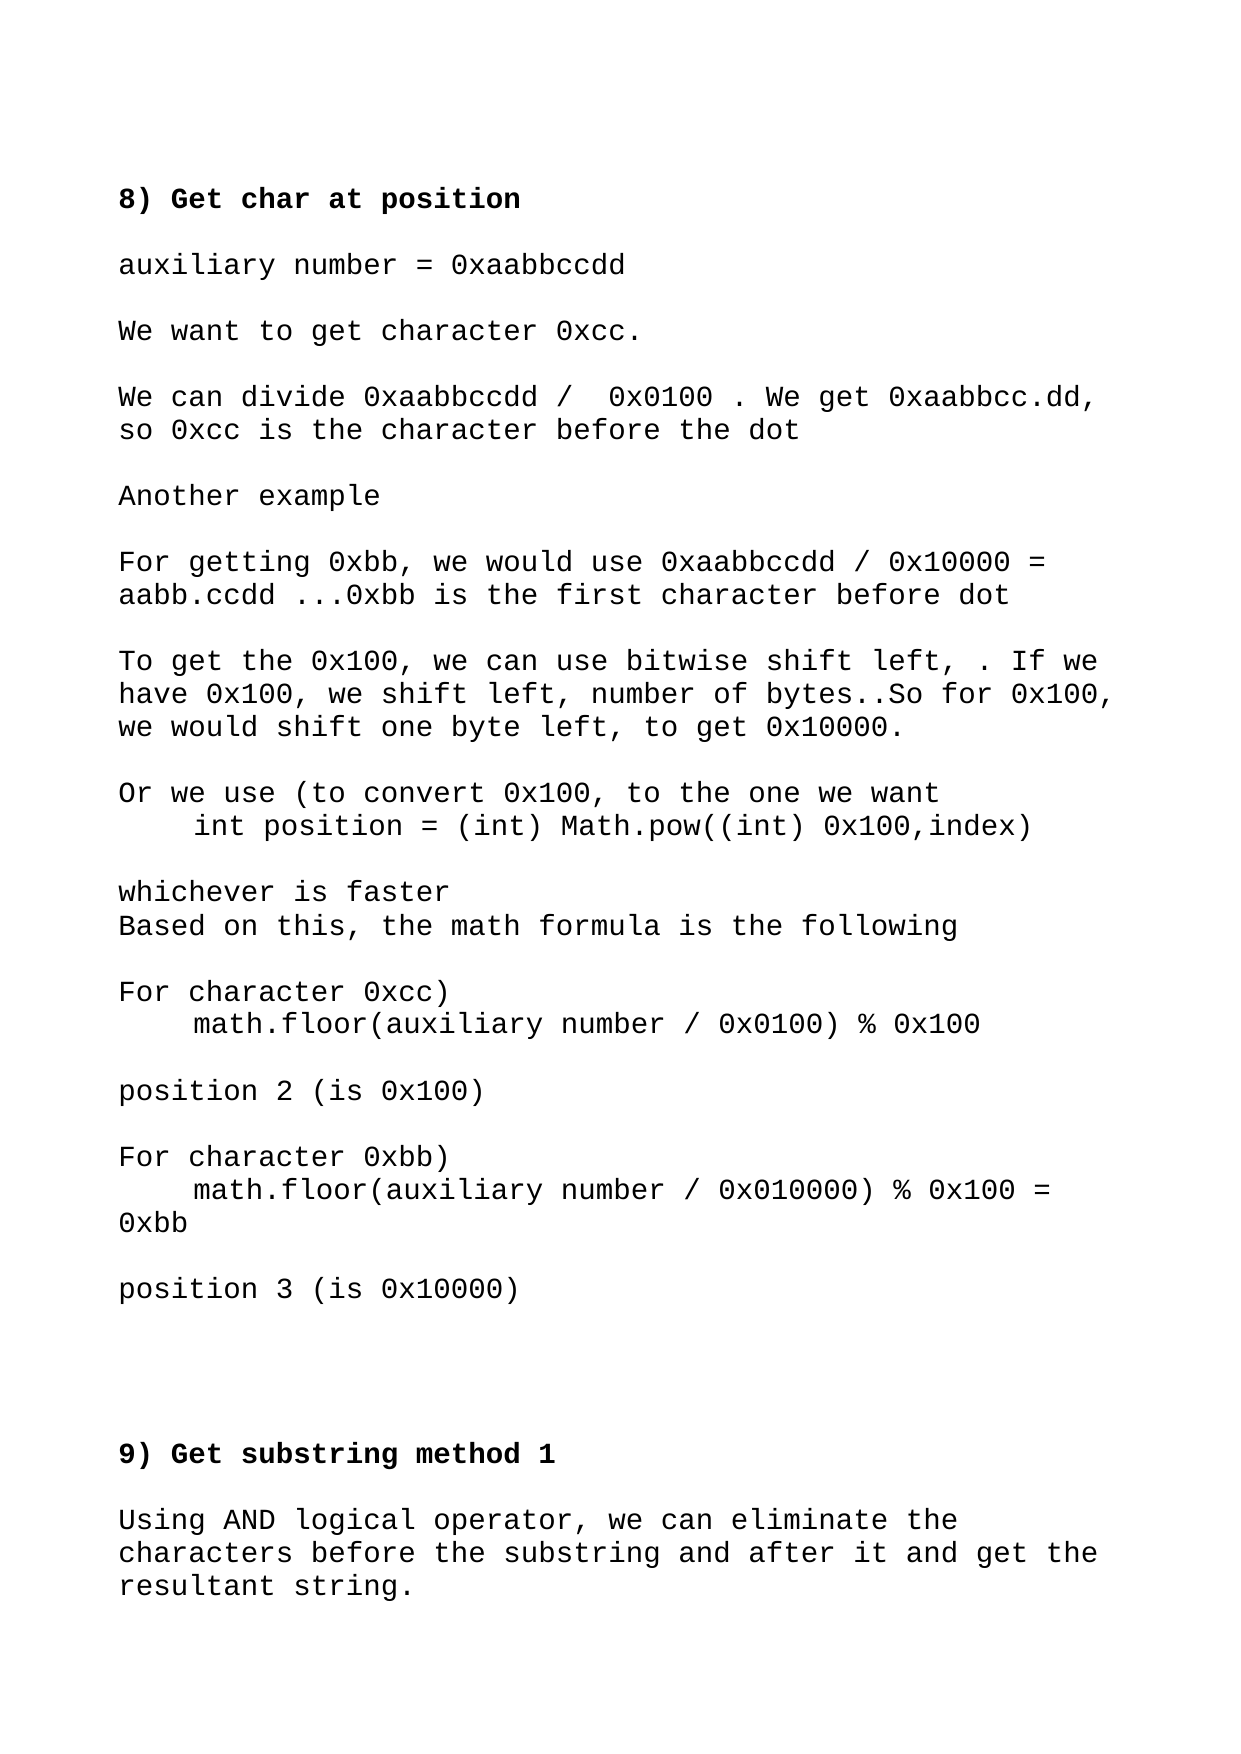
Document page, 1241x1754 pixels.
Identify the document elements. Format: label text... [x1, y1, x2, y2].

text To get the 0x100, we can use bitwise shift left, . If we have 0x100, we shift left, number of bytes..So for 0x100, we would shift one byte left, to get 0x10000. [118, 646, 1122, 746]
text whichever is faster [118, 878, 1122, 911]
text 0xbb [118, 1208, 1122, 1241]
text Or we use (to convert 0x100, to the one we want [118, 778, 1122, 812]
text Another example [118, 481, 1122, 514]
text auxiliary number = 0xaabbccdd [118, 250, 1122, 283]
text 8) Get char at position [118, 184, 1122, 217]
text For character 0xbb) [118, 1142, 1122, 1175]
text For getting 0xbb, we would use 0xaabbccdd / 0x10000 = aabb.ccdd ...0xbb is the first character before dot [118, 547, 1122, 613]
text position 3 (is 0x10000) [118, 1274, 1122, 1307]
text 9) Get substring method 1 [118, 1439, 1122, 1472]
text math.floor(auxiliary number / 0x010000) % 0x100 = [118, 1175, 1122, 1208]
text math.floor(auxiliary number / 0x0100) % 0x100 [118, 1010, 1122, 1043]
text For character 0xcc) [118, 977, 1122, 1010]
text We can divide 0xaabbccdd / 0x0100 . We get 0xaabbcc.dd, so 0xcc is the character before the dot [118, 382, 1122, 448]
text Using AND logical operator, we can eliminate the characters before the substring and after it and get the resultant string. [118, 1505, 1122, 1604]
text We want to get character 0xcc. [118, 316, 1122, 349]
text Based on this, the math formula is the following [118, 911, 1122, 944]
text int position = (int) Math.pow((int) 0x100,index) [118, 812, 1122, 844]
text position 2 (is 0x100) [118, 1076, 1122, 1109]
